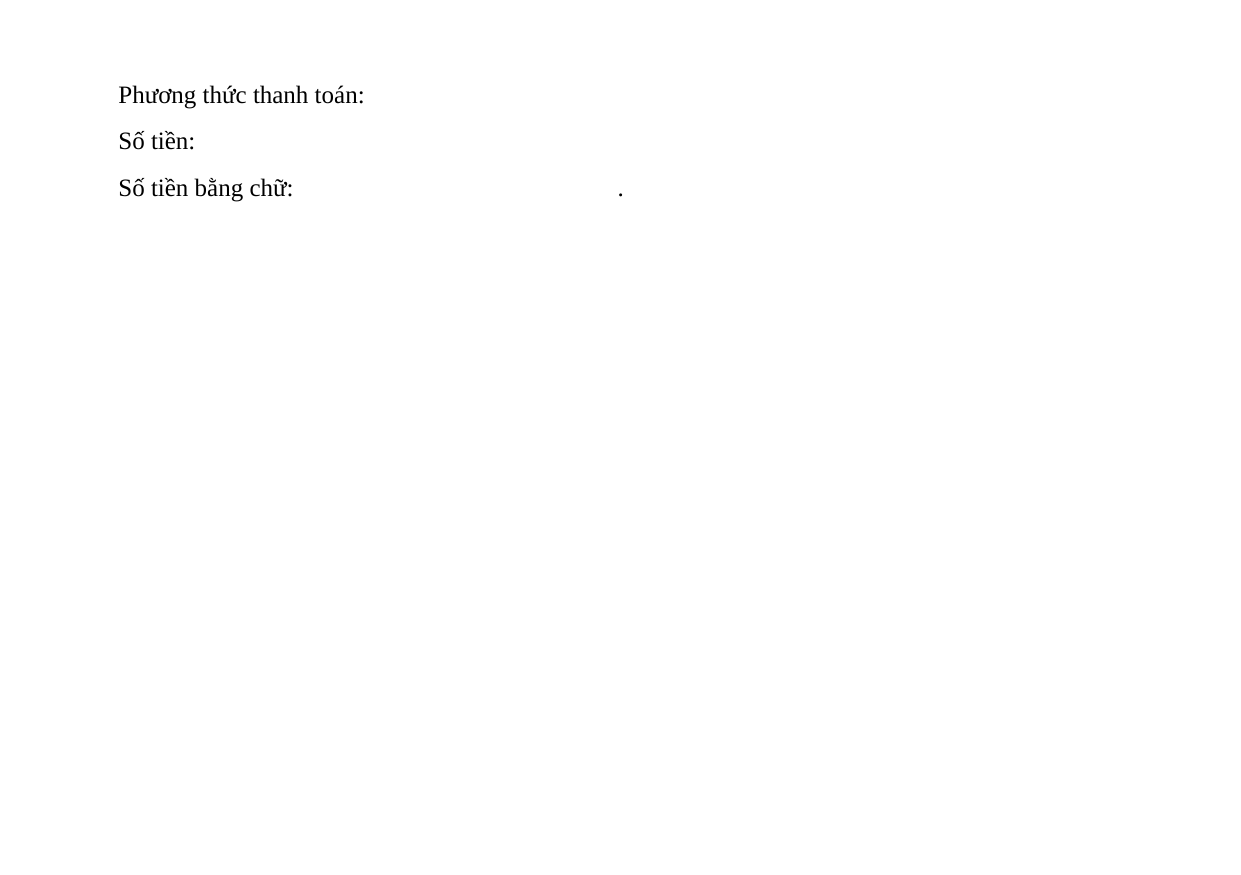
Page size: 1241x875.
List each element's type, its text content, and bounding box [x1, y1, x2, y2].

text Phương thức thanh toán: <get_phuongthuc_thanhtoan()> [118, 80, 1122, 108]
text Số tiền bằng chữ: <convert(get_sotien())>. [118, 173, 1122, 201]
text Số tiền: <convert_amount(get_sotien())> [118, 126, 1122, 155]
